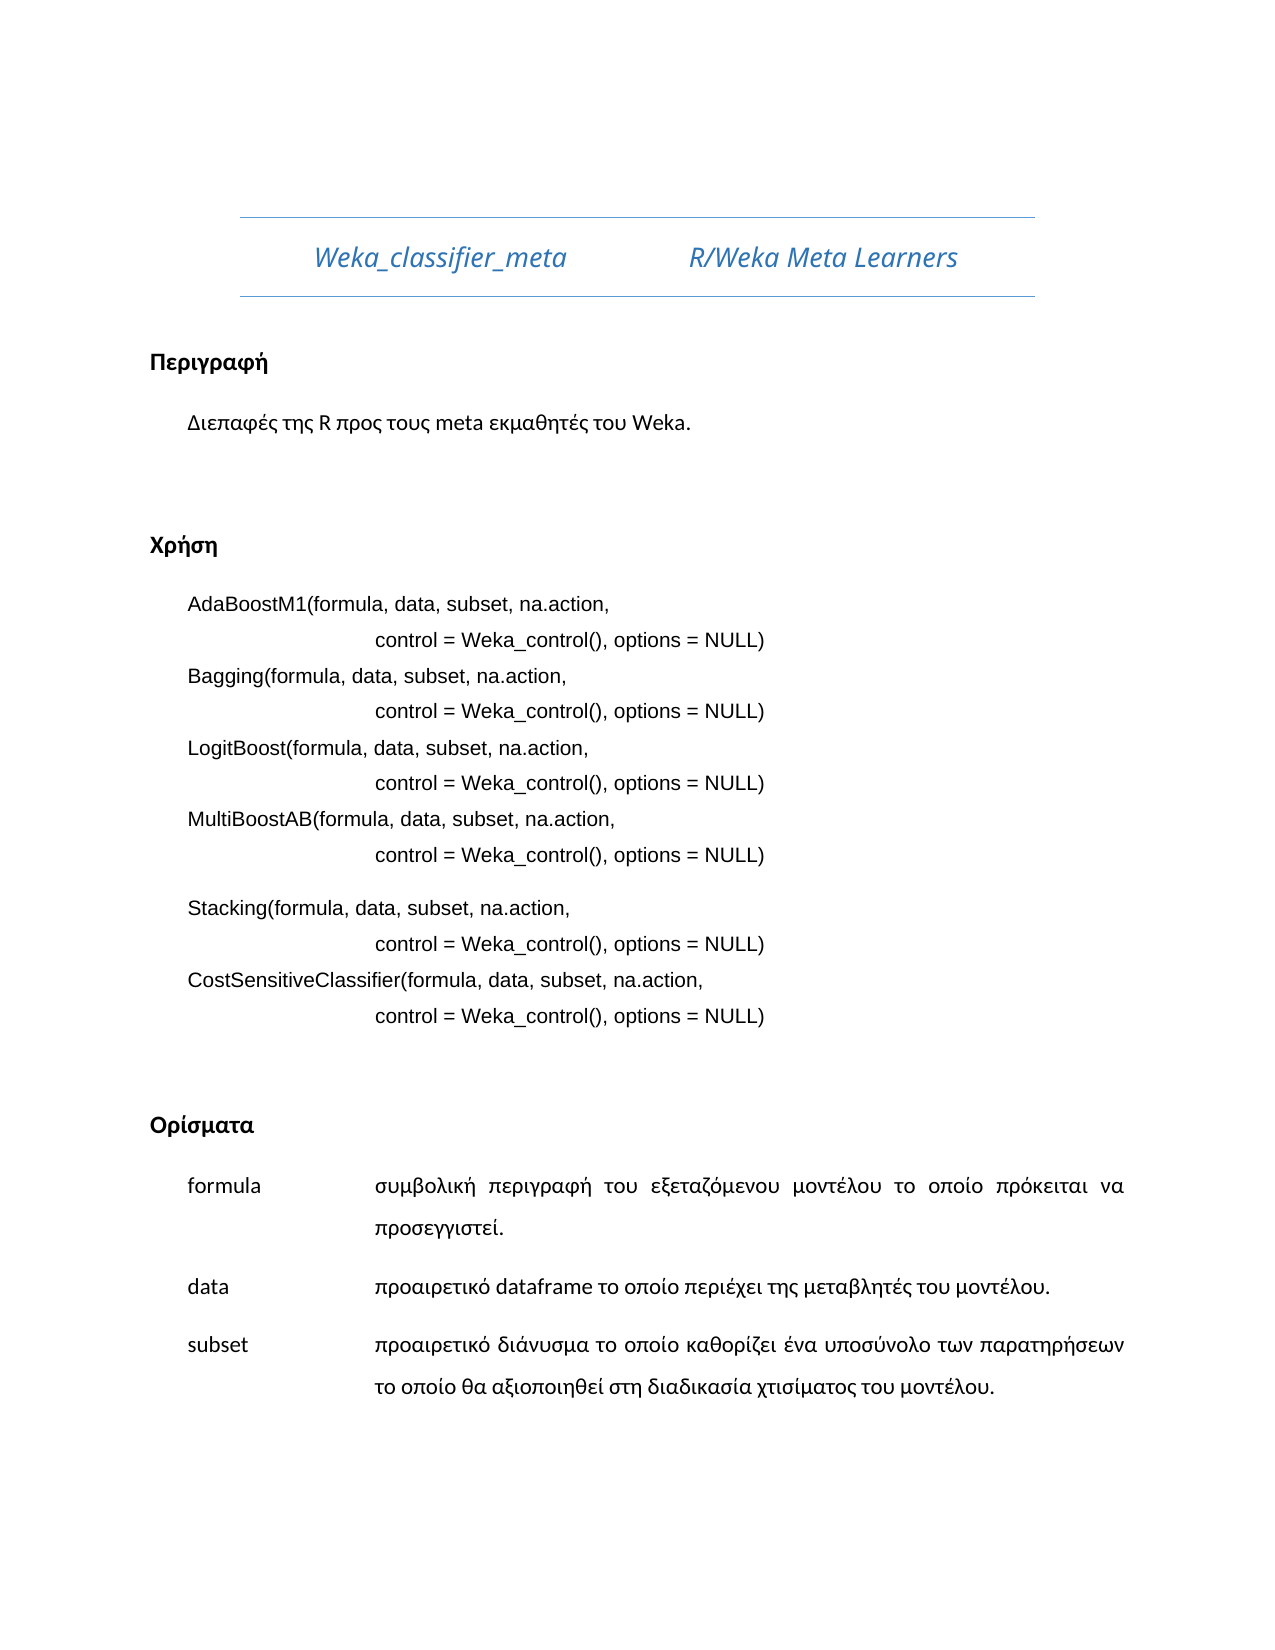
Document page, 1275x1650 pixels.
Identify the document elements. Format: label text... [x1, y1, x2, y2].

text Περιγραφή [150, 346, 1125, 376]
subtitle Weka_classifier_meta R/Weka Meta Learners [240, 218, 1035, 296]
text control = Weka_control(), options = NULL) [300, 627, 1125, 651]
text control = Weka_control(), options = NULL) [300, 1003, 1125, 1027]
text control = Weka_control(), options = NULL) [300, 699, 1125, 723]
text Stacking(formula, data, subset, na.action, [150, 896, 1125, 920]
text AdaBoostM1(formula, data, subset, na.action, [150, 592, 1125, 616]
text subset προαιρετικό διάνυσμα το οποίο καθορίζει ένα υποσύνολο των παρατηρήσεων το οποίο θα αξιοποιηθεί στη διαδικασία χτισίματος του μοντέλου. [187, 1330, 1125, 1442]
text formula συμβολική περιγραφή του εξεταζόμενου μοντέλου το οποίο πρόκειται να προσεγγιστεί. [187, 1171, 1125, 1241]
text Bagging(formula, data, subset, na.action, [150, 663, 1125, 687]
text LogitBoost(formula, data, subset, na.action, [150, 735, 1125, 759]
text Ορίσματα [150, 1109, 1125, 1139]
text Διεπαφές της R προς τους meta εκμαθητές του Weka. [150, 408, 1125, 436]
text control = Weka_control(), options = NULL) [300, 843, 1125, 867]
text CostSensitiveClassifier(formula, data, subset, na.action, [150, 968, 1125, 992]
text MultiBoostAB(formula, data, subset, na.action, [150, 807, 1125, 831]
text data προαιρετικό dataframe το οποίο περιέχει της μεταβλητές του μοντέλου. [150, 1272, 1125, 1300]
text control = Weka_control(), options = NULL) [300, 771, 1125, 795]
text Χρήση [150, 529, 1125, 560]
text control = Weka_control(), options = NULL) [300, 932, 1125, 956]
